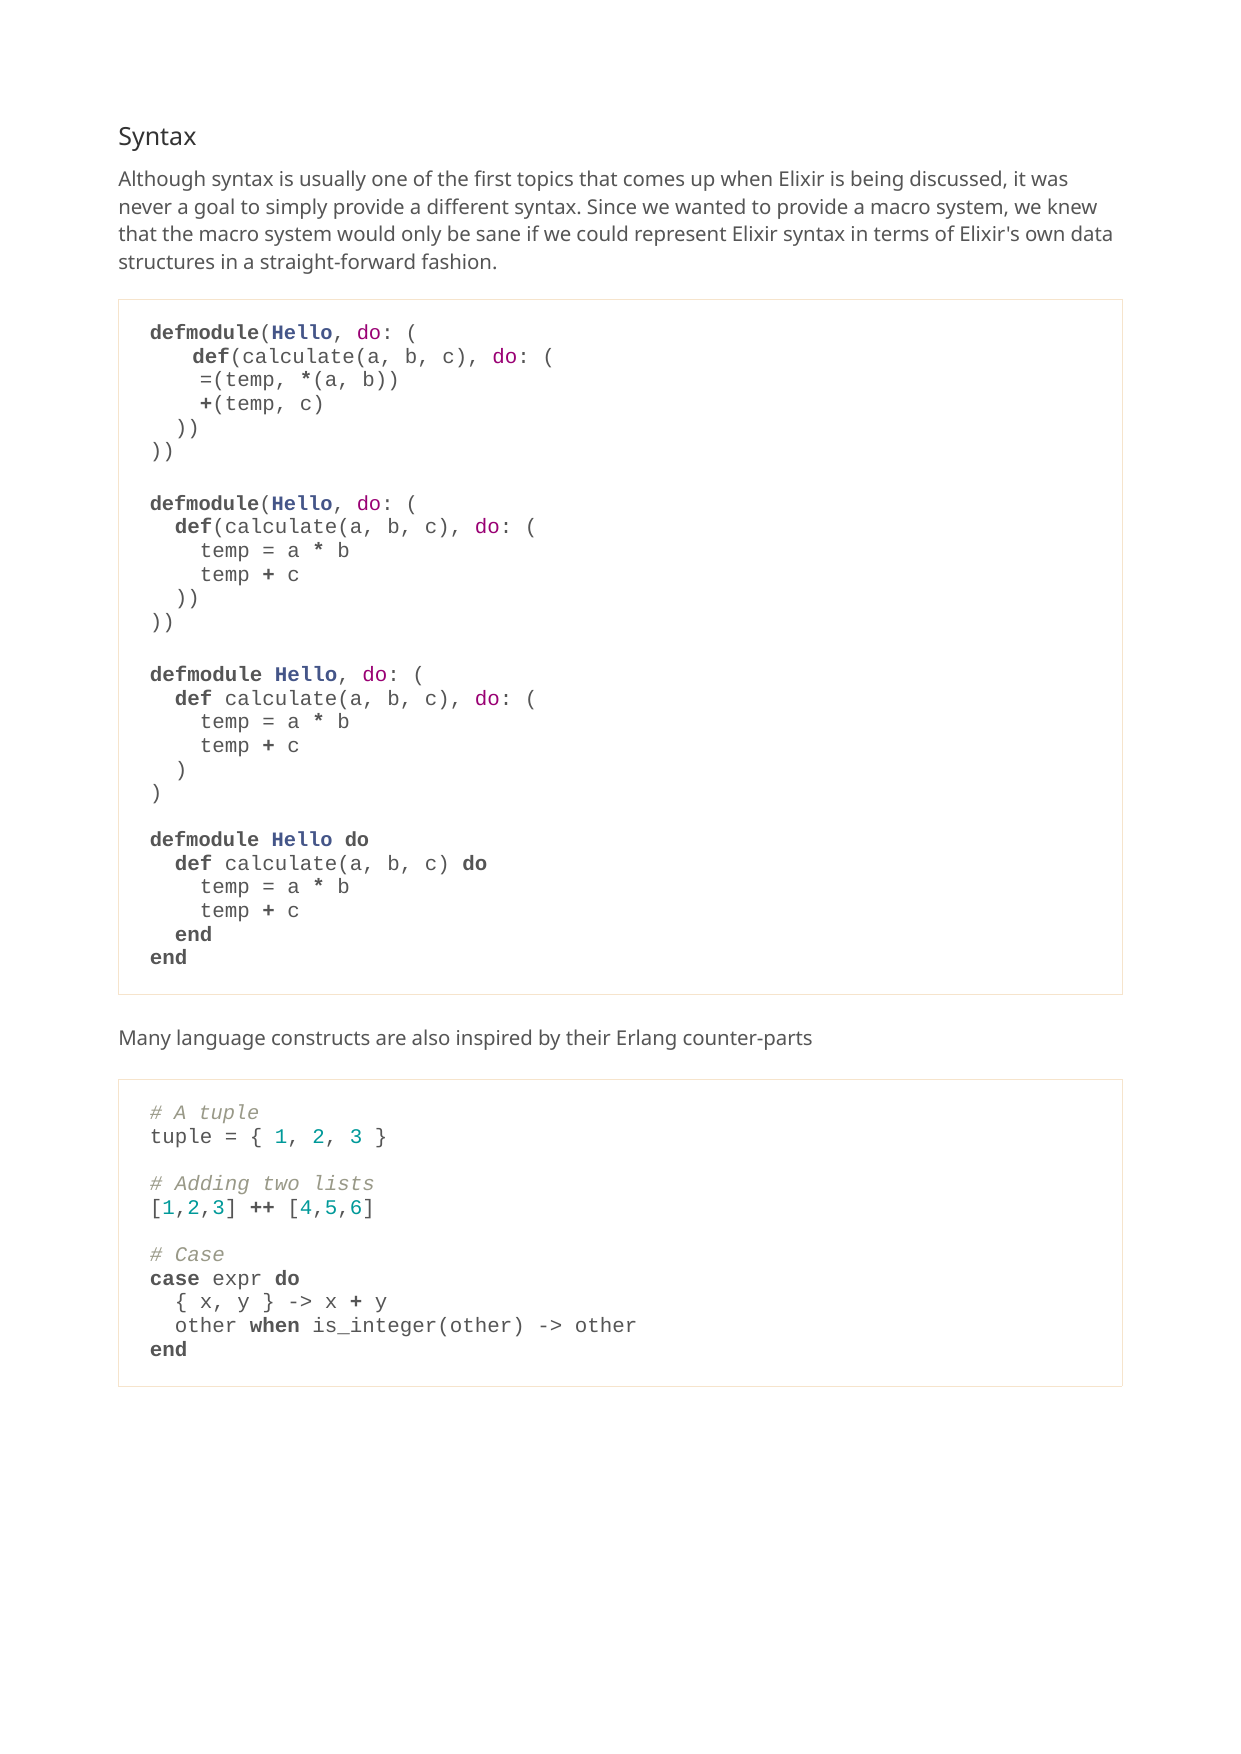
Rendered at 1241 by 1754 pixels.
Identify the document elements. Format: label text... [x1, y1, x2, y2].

text Although syntax is usually one of the first topics that comes up when Elixir is being discussed, it was never a goal to simply provide a different syntax. Since we wanted to provide a macro system, we knew that the macro system would only be sane if we could represent Elixir syntax in terms of Elixir's own data structures in a straight-forward fashion. [118, 165, 1122, 276]
text # A tuple [119, 1080, 1122, 1102]
text end [119, 1315, 1122, 1386]
text defmodule(Hello, do: ( [119, 470, 1122, 493]
text # Case [119, 1221, 1122, 1244]
text def(calculate(a, b, c), do: ( [119, 493, 1122, 517]
subtitle Syntax [118, 118, 1122, 152]
text defmodule Hello do [119, 806, 1122, 829]
text ) [119, 759, 1122, 806]
text )) [119, 564, 1122, 587]
text defmodule Hello, do: ( [119, 641, 1122, 664]
text +(temp, c) [119, 369, 1122, 393]
text temp + c [119, 712, 1122, 735]
text [1,2,3] ++ [4,5,6] [119, 1173, 1122, 1221]
text temp = a * b [119, 853, 1122, 876]
text def calculate(a, b, c), do: ( [119, 664, 1122, 688]
text case expr do [119, 1244, 1122, 1268]
text temp = a * b [119, 517, 1122, 540]
text other when is_integer(other) -> other [119, 1292, 1122, 1315]
text def calculate(a, b, c) do [119, 829, 1122, 853]
text end [119, 900, 1122, 924]
text temp + c [119, 540, 1122, 564]
text )) [119, 417, 1122, 464]
text Many language constructs are also inspired by their Erlang counter-parts [118, 1024, 1122, 1052]
text end [119, 924, 1122, 994]
text temp + c [119, 876, 1122, 900]
text temp = a * b [119, 688, 1122, 712]
text { x, y } -> x + y [119, 1268, 1122, 1292]
text def(calculate(a, b, c), do: ( [119, 322, 1122, 346]
text =(temp, *(a, b)) [119, 346, 1122, 369]
text tuple = { 1, 2, 3 } [119, 1102, 1122, 1149]
text ) [119, 735, 1122, 759]
text defmodule(Hello, do: ( [119, 300, 1122, 322]
text )) [119, 587, 1122, 635]
text # Adding two lists [119, 1150, 1122, 1173]
text )) [119, 393, 1122, 417]
